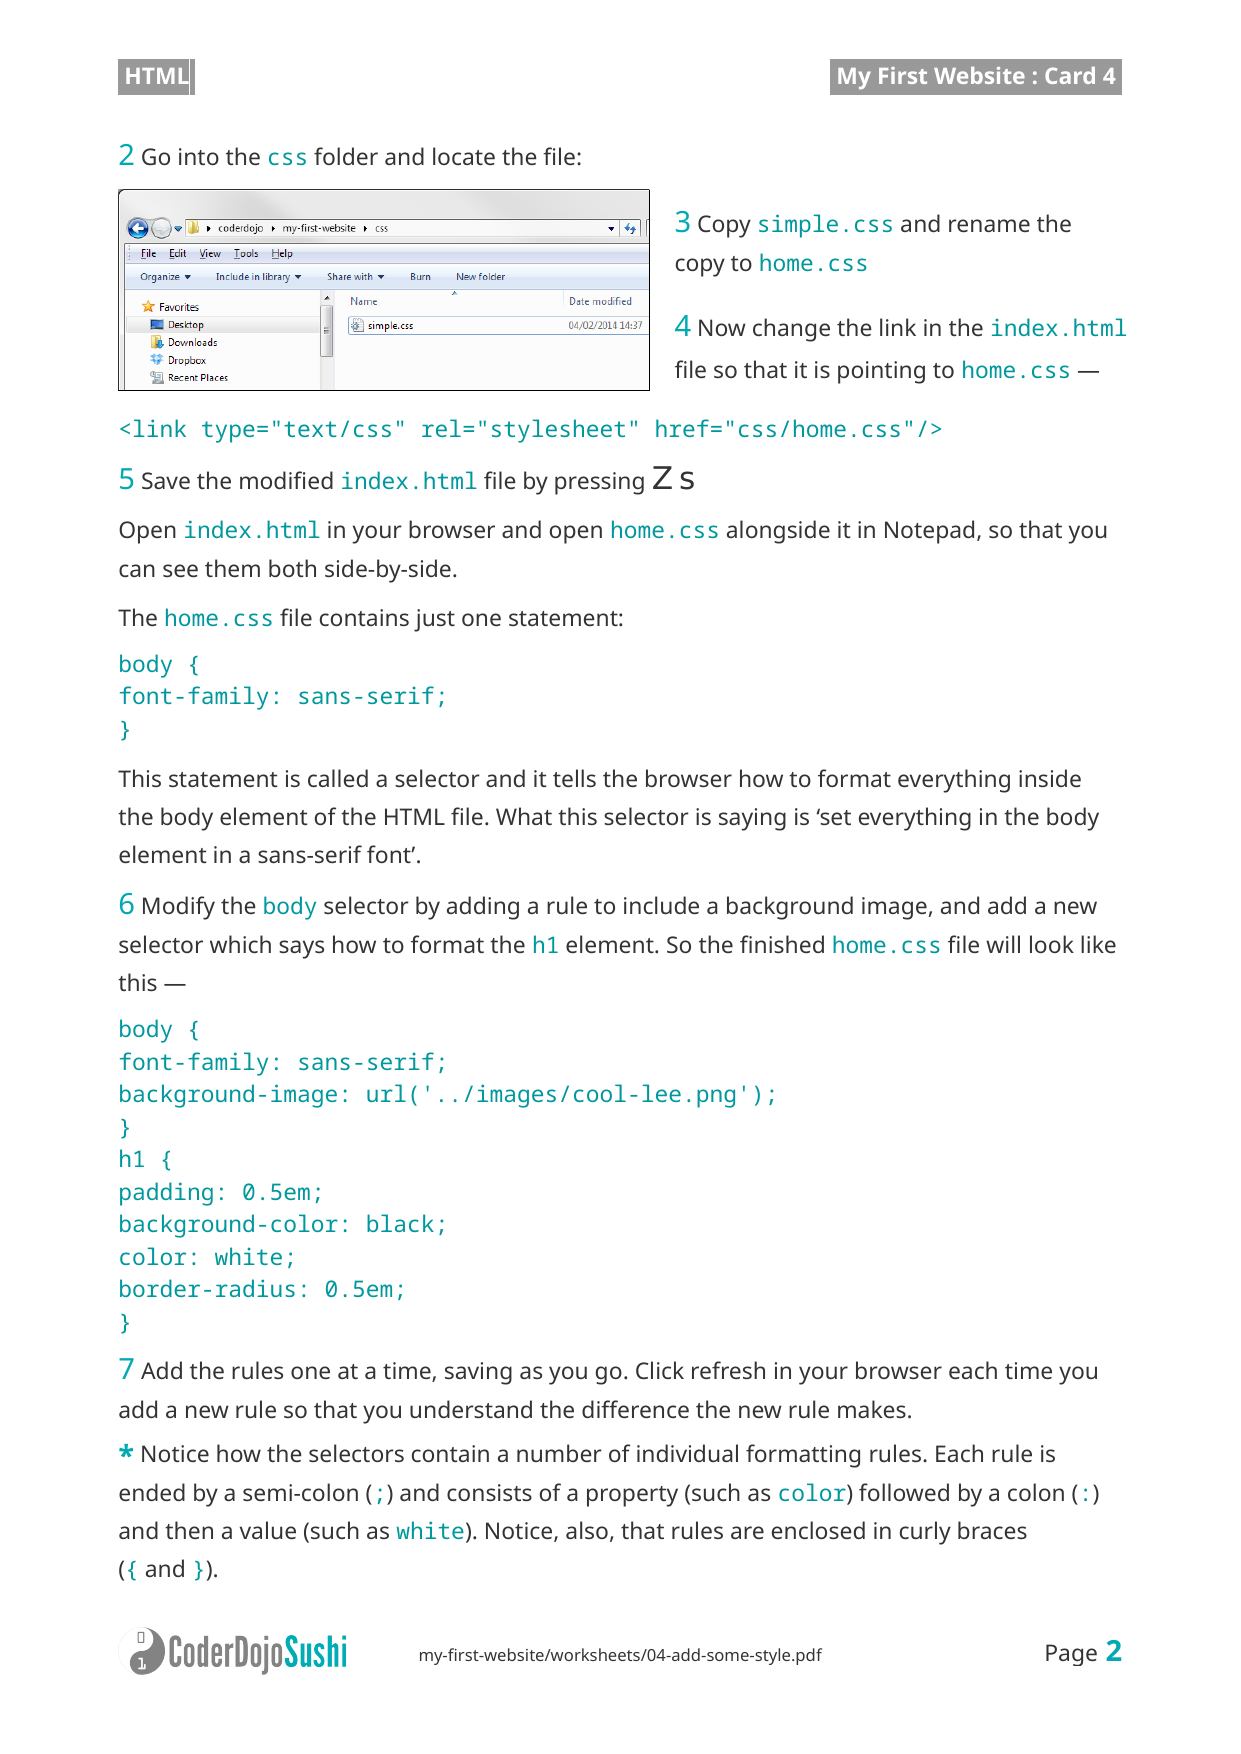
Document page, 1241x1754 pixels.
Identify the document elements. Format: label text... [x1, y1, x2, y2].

picture [118, 1627, 347, 1675]
text 3 Copy simple.css and rename the copy to home.css [650, 202, 1122, 279]
text 4 Now change the link in the index.html file so that it is pointing to home.css — [650, 304, 1152, 386]
text 7 Add the rules one at a time, saving as you go. Click refresh in your browser each time you add a new rule so that you understand the difference the new rule makes. [118, 1349, 1122, 1426]
text background-image: url('../images/cool-lee.png'); [118, 1077, 1122, 1109]
text 6 Modify the body selector by adding a rule to include a background image, and add a new selector which says how to format the h1 element. So the finished home.css file will look like this — [118, 884, 1122, 999]
text } [118, 1304, 1122, 1337]
text h1 { [118, 1142, 1122, 1174]
text background-color: black; [118, 1207, 1122, 1239]
text border-radius: 0.5em; [118, 1272, 1122, 1304]
text font-family: sans-serif; [118, 679, 1122, 711]
text The home.css file contains just one statement: [118, 596, 1122, 634]
text body { [118, 646, 1122, 679]
text color: white; [118, 1239, 1122, 1272]
picture [118, 189, 649, 390]
text This statement is called a selector and it tells the browser how to format everything inside the body element of the HTML file. What this selector is saying is ‘set everything in the body element in a sans-serif font’. [118, 756, 1122, 872]
text padding: 0.5em; [118, 1174, 1122, 1207]
text } [118, 1109, 1122, 1142]
text body { [118, 1012, 1122, 1044]
text * Notice how the selectors contain a number of individual formatting rules. Each rule is ended by a semi-colon (;) and consists of a property (such as color) followed by a colon (:) and then a value (such as white). Notice, also, that rules are enclosed in curly braces ({ and }). [118, 1432, 1122, 1586]
text Open index.html in your browser and open home.css alongside it in Notepad, so that you can see them both side-by-side. [118, 508, 1122, 585]
text } [118, 711, 1122, 744]
text <link type="text/css" rel="stylesheet" href="css/home.css"/> [118, 411, 1122, 444]
text 5 Save the modified index.html file by pressing Z s [118, 456, 1122, 497]
text font-family: sans-serif; [118, 1044, 1122, 1077]
text 2 Go into the css folder and locate the file: [118, 118, 1122, 177]
